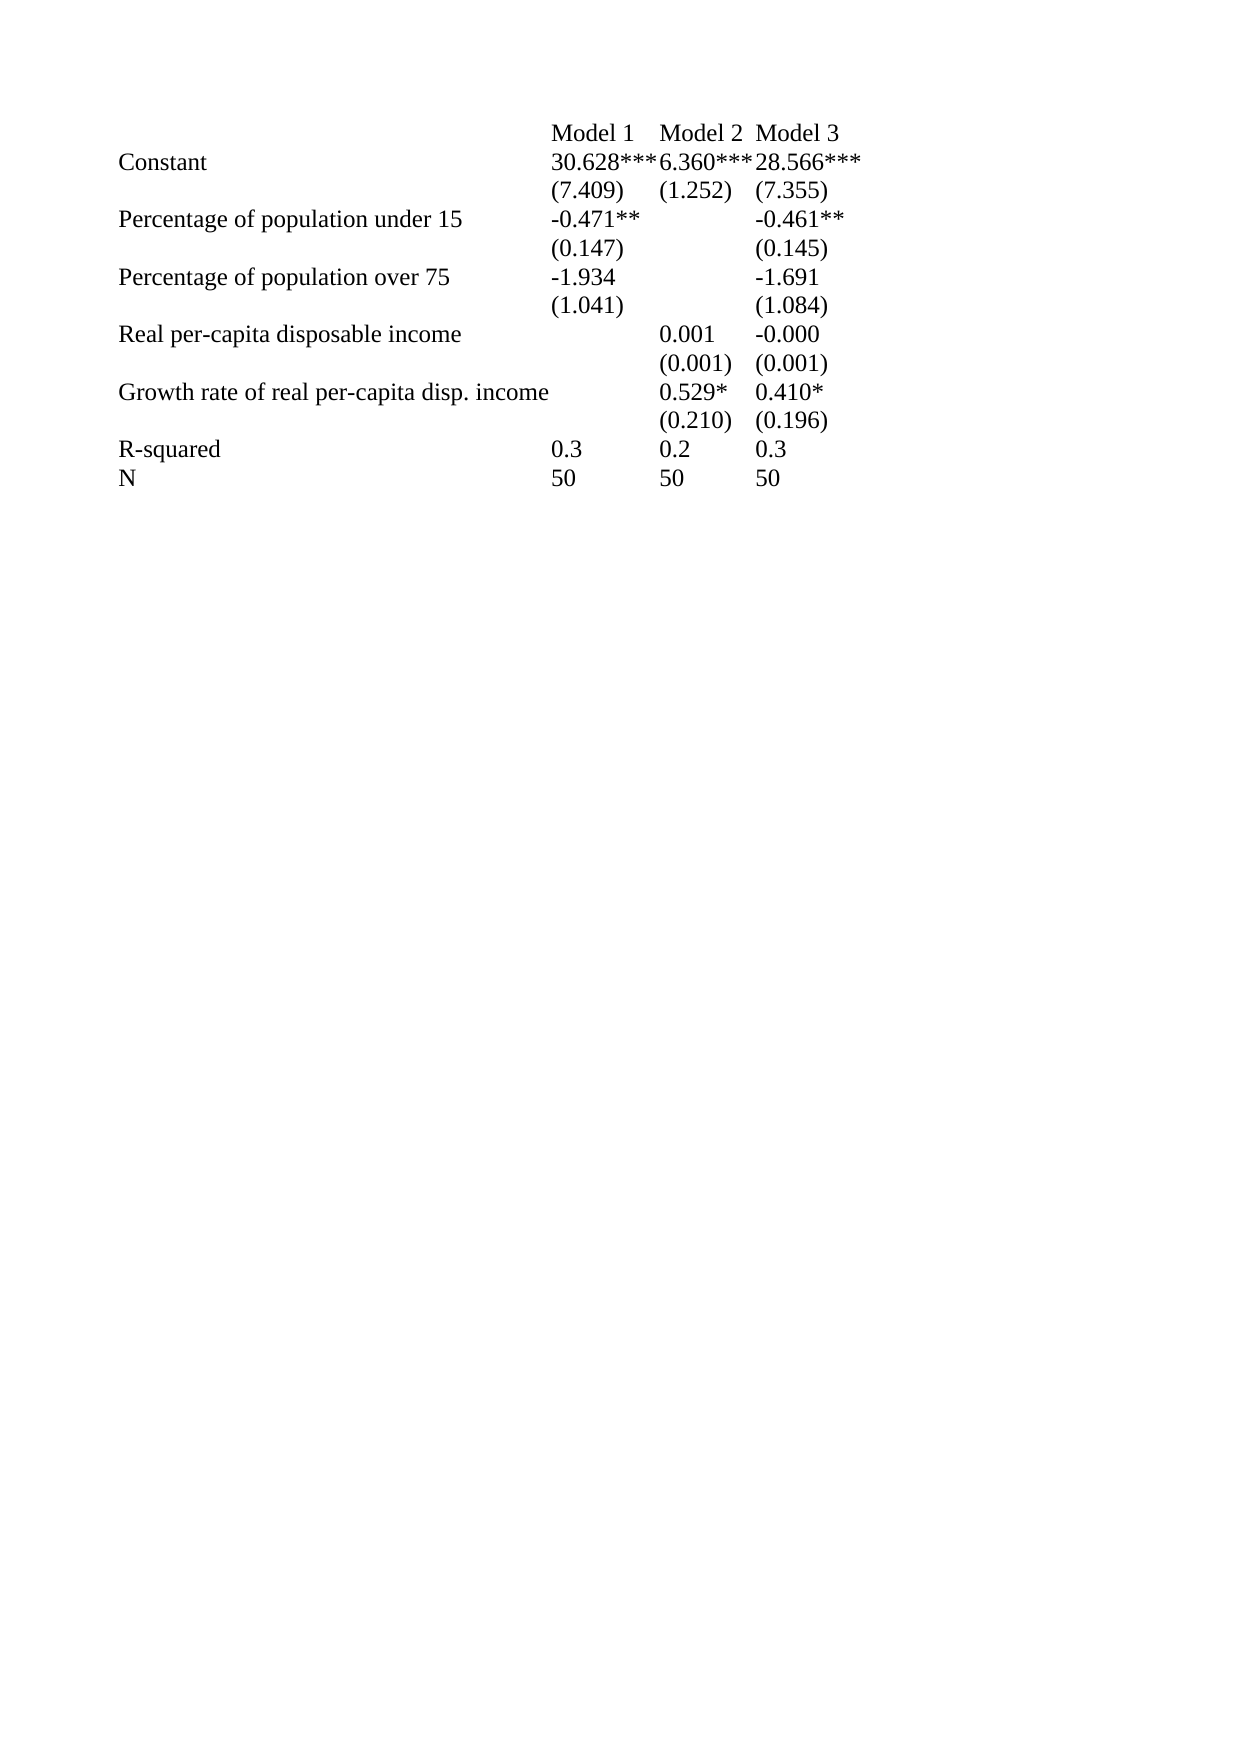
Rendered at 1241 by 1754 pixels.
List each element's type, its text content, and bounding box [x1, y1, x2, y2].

table_cell [118, 406, 551, 434]
table_cell Percentage of population over 75 [118, 262, 551, 291]
table_cell 50 [659, 463, 755, 492]
table_header Model 2 [659, 118, 755, 147]
table_cell 0.001 [659, 319, 755, 348]
table_cell Real per-capita disposable income [118, 319, 551, 348]
table_cell [118, 176, 551, 204]
table_header Model 3 [755, 118, 864, 147]
table_cell (0.210) [659, 406, 755, 434]
table_cell [659, 233, 755, 262]
table_cell [659, 291, 755, 319]
table_cell 0.3 [755, 434, 864, 463]
table_cell 6.360*** [659, 147, 755, 176]
table_header [118, 118, 551, 147]
table_cell [551, 406, 659, 434]
table_cell 0.529* [659, 377, 755, 406]
table_cell Percentage of population under 15 [118, 204, 551, 233]
table_cell (7.355) [755, 176, 864, 204]
table_cell [659, 204, 755, 233]
table_cell (0.145) [755, 233, 864, 262]
table_cell -0.000 [755, 319, 864, 348]
table_cell -1.934 [551, 262, 659, 291]
table_cell [118, 291, 551, 319]
table_cell -0.471** [551, 204, 659, 233]
table_cell N [118, 463, 551, 492]
table_cell [659, 262, 755, 291]
table_cell [551, 348, 659, 377]
table_cell 50 [755, 463, 864, 492]
table_cell Constant [118, 147, 551, 176]
table_cell (0.001) [755, 348, 864, 377]
table_cell (0.196) [755, 406, 864, 434]
table_cell 0.3 [551, 434, 659, 463]
table_cell [551, 319, 659, 348]
table_header Model 1 [551, 118, 659, 147]
table_cell 28.566*** [755, 147, 864, 176]
table_cell -0.461** [755, 204, 864, 233]
table_cell -1.691 [755, 262, 864, 291]
table_cell 0.410* [755, 377, 864, 406]
table_cell (1.084) [755, 291, 864, 319]
table_cell (7.409) [551, 176, 659, 204]
table_cell [118, 233, 551, 262]
table_cell R-squared [118, 434, 551, 463]
table_cell [551, 377, 659, 406]
table_cell Growth rate of real per-capita disp. income [118, 377, 551, 406]
table_cell [118, 348, 551, 377]
table_cell (1.252) [659, 176, 755, 204]
table_cell (0.001) [659, 348, 755, 377]
table_cell 0.2 [659, 434, 755, 463]
table_cell (1.041) [551, 291, 659, 319]
table_cell (0.147) [551, 233, 659, 262]
table_cell 30.628*** [551, 147, 659, 176]
table_cell 50 [551, 463, 659, 492]
